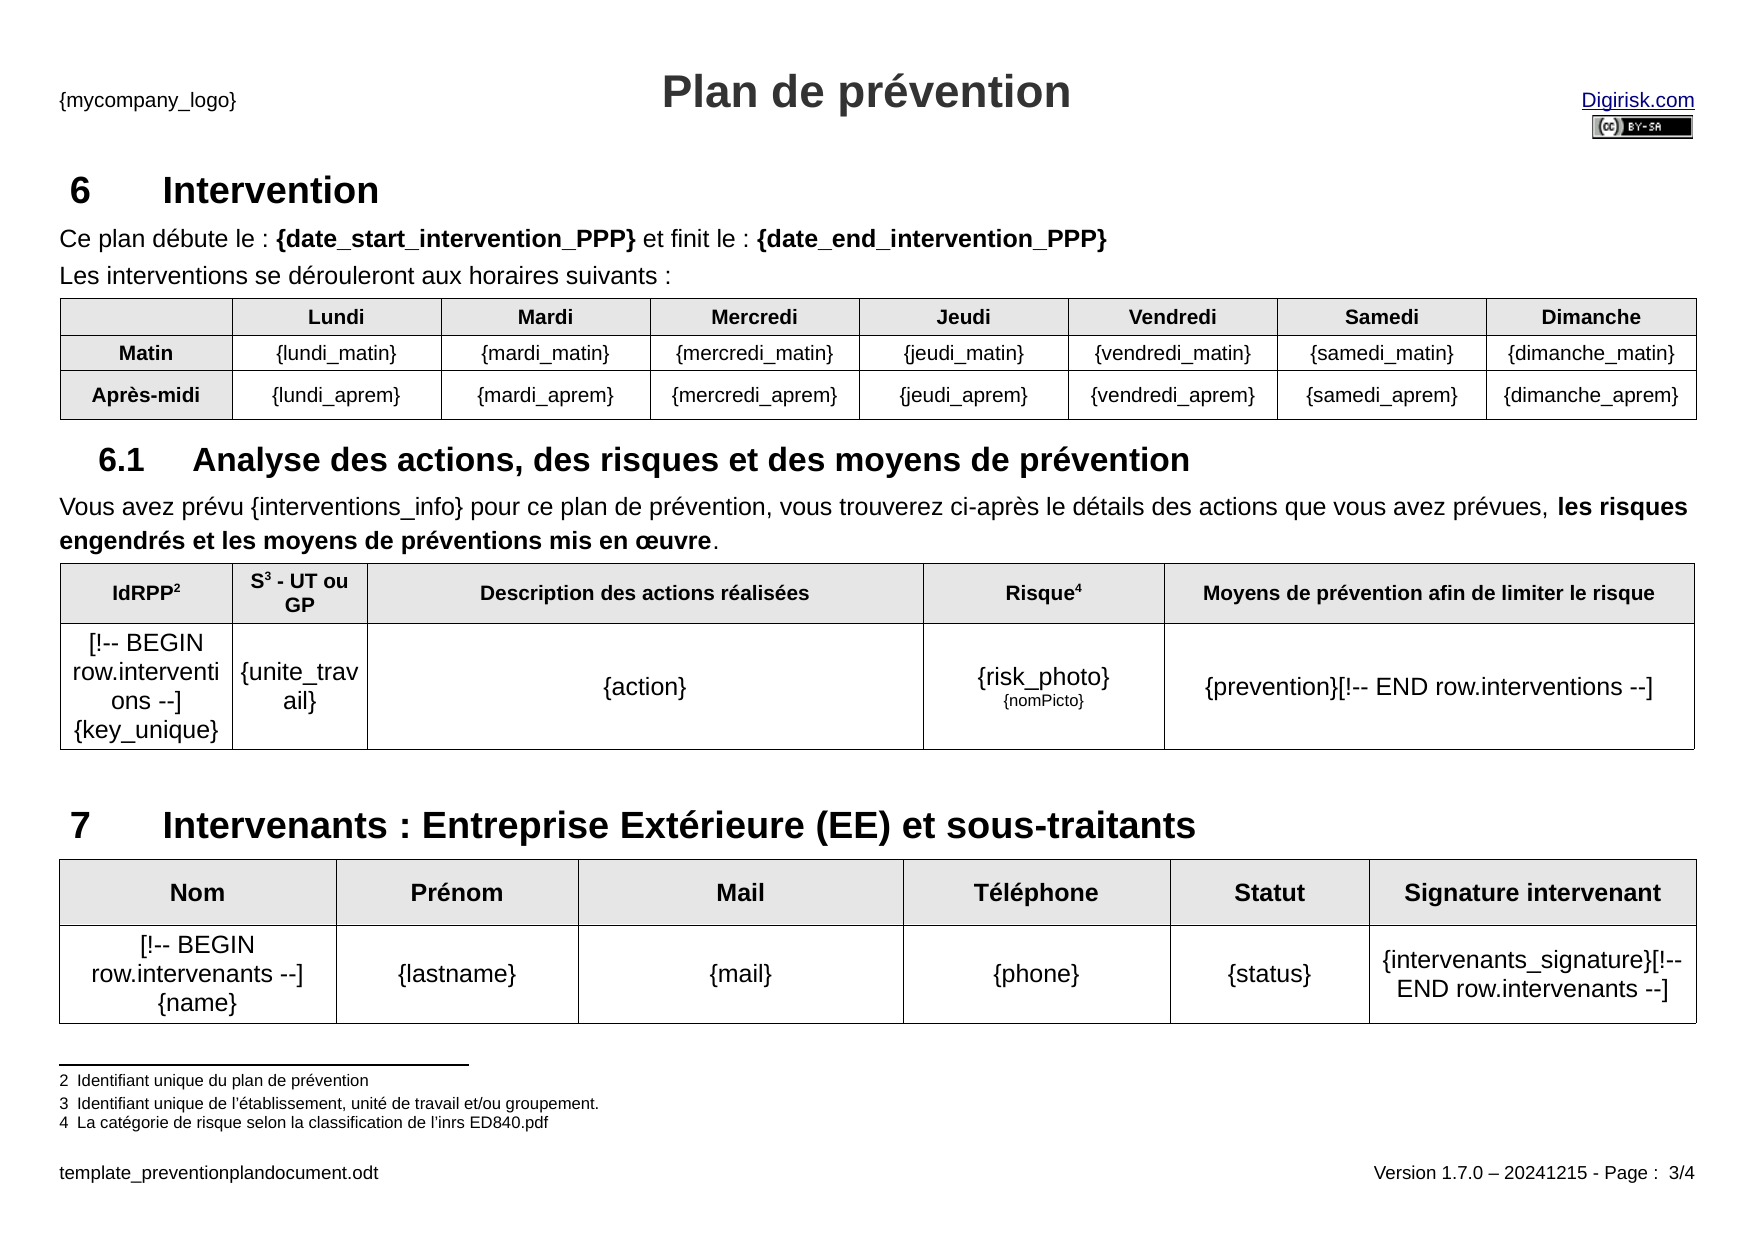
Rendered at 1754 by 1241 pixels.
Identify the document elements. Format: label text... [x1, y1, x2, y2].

table_cell {prevention}[!-- END row.interventions --] [1165, 624, 1694, 749]
table_header S - UT ou GP [233, 564, 367, 623]
table_header Téléphone [904, 860, 1170, 924]
table_cell {jeudi_aprem} [860, 371, 1068, 419]
table_cell {samedi_aprem} [1278, 371, 1486, 419]
table_cell {vendredi_matin} [1069, 336, 1277, 370]
table_header Nom [60, 860, 336, 924]
table_header Description des actions réalisées [368, 564, 923, 623]
text Les interventions se dérouleront aux horaires suivants : [59, 261, 1695, 290]
table_cell {dimanche_aprem} [1487, 371, 1696, 419]
table_header Mail [579, 860, 903, 924]
table_cell {unite_travail} [233, 624, 367, 749]
table_header Dimanche [1487, 299, 1696, 335]
table_header Lundi [233, 299, 441, 335]
table_cell {intervenants_signature}[!-- END row.intervenants --] [1370, 926, 1696, 1022]
table_cell {vendredi_aprem} [1069, 371, 1277, 419]
table_cell {jeudi_matin} [860, 336, 1068, 370]
table_cell {status} [1171, 926, 1369, 1022]
table_cell Après-midi [61, 371, 232, 419]
table_header Vendredi [1069, 299, 1277, 335]
table_cell {lastname} [337, 926, 578, 1022]
subtitle Intervention [59, 168, 1695, 211]
table_cell {mardi_matin} [442, 336, 650, 370]
table_cell {mercredi_aprem} [651, 371, 859, 419]
table_header Prénom [337, 860, 578, 924]
table_header Signature intervenant [1370, 860, 1696, 924]
table_header Samedi [1278, 299, 1486, 335]
table_cell Matin [61, 336, 232, 370]
table_cell {lundi_matin} [233, 336, 441, 370]
text Ce plan débute le : {date_start_intervention_PPP} et finit le : {date_end_intervention_PPP} [59, 224, 1695, 253]
table_cell {lundi_aprem} [233, 371, 441, 419]
table_cell [!-- BEGIN row.interventions --]{key_unique} [61, 624, 232, 749]
table_header IdRPP [61, 564, 232, 623]
table_header Jeudi [860, 299, 1068, 335]
subtitle Intervenants : Entreprise Extérieure (EE) et sous-traitants [59, 803, 1695, 847]
table_header Mercredi [651, 299, 859, 335]
picture [1592, 115, 1693, 139]
table_cell [!-- BEGIN row.intervenants --]{name} [60, 926, 336, 1022]
text Vous avez prévu {interventions_info} pour ce plan de prévention, vous trouverez ci-après le détails des actions que vous avez prévues, les risques engendrés et les moyens de préventions mis en œuvre. [59, 491, 1695, 555]
table_cell {mercredi_matin} [651, 336, 859, 370]
table_cell {action} [368, 624, 923, 749]
table_header Mardi [442, 299, 650, 335]
table_cell {mardi_aprem} [442, 371, 650, 419]
table_header Moyens de prévention afin de limiter le risque [1165, 564, 1694, 623]
table_header [61, 299, 232, 335]
table_cell {phone} [904, 926, 1170, 1022]
table_cell {dimanche_matin} [1487, 336, 1696, 370]
table_cell {mail} [579, 926, 903, 1022]
table_cell {samedi_matin} [1278, 336, 1486, 370]
table_cell {risk_photo} {nomPicto} [924, 624, 1164, 749]
subtitle Analyse des actions, des risques et des moyens de prévention [89, 440, 1695, 479]
table_header Risque [924, 564, 1164, 623]
table_header Statut [1171, 860, 1369, 924]
